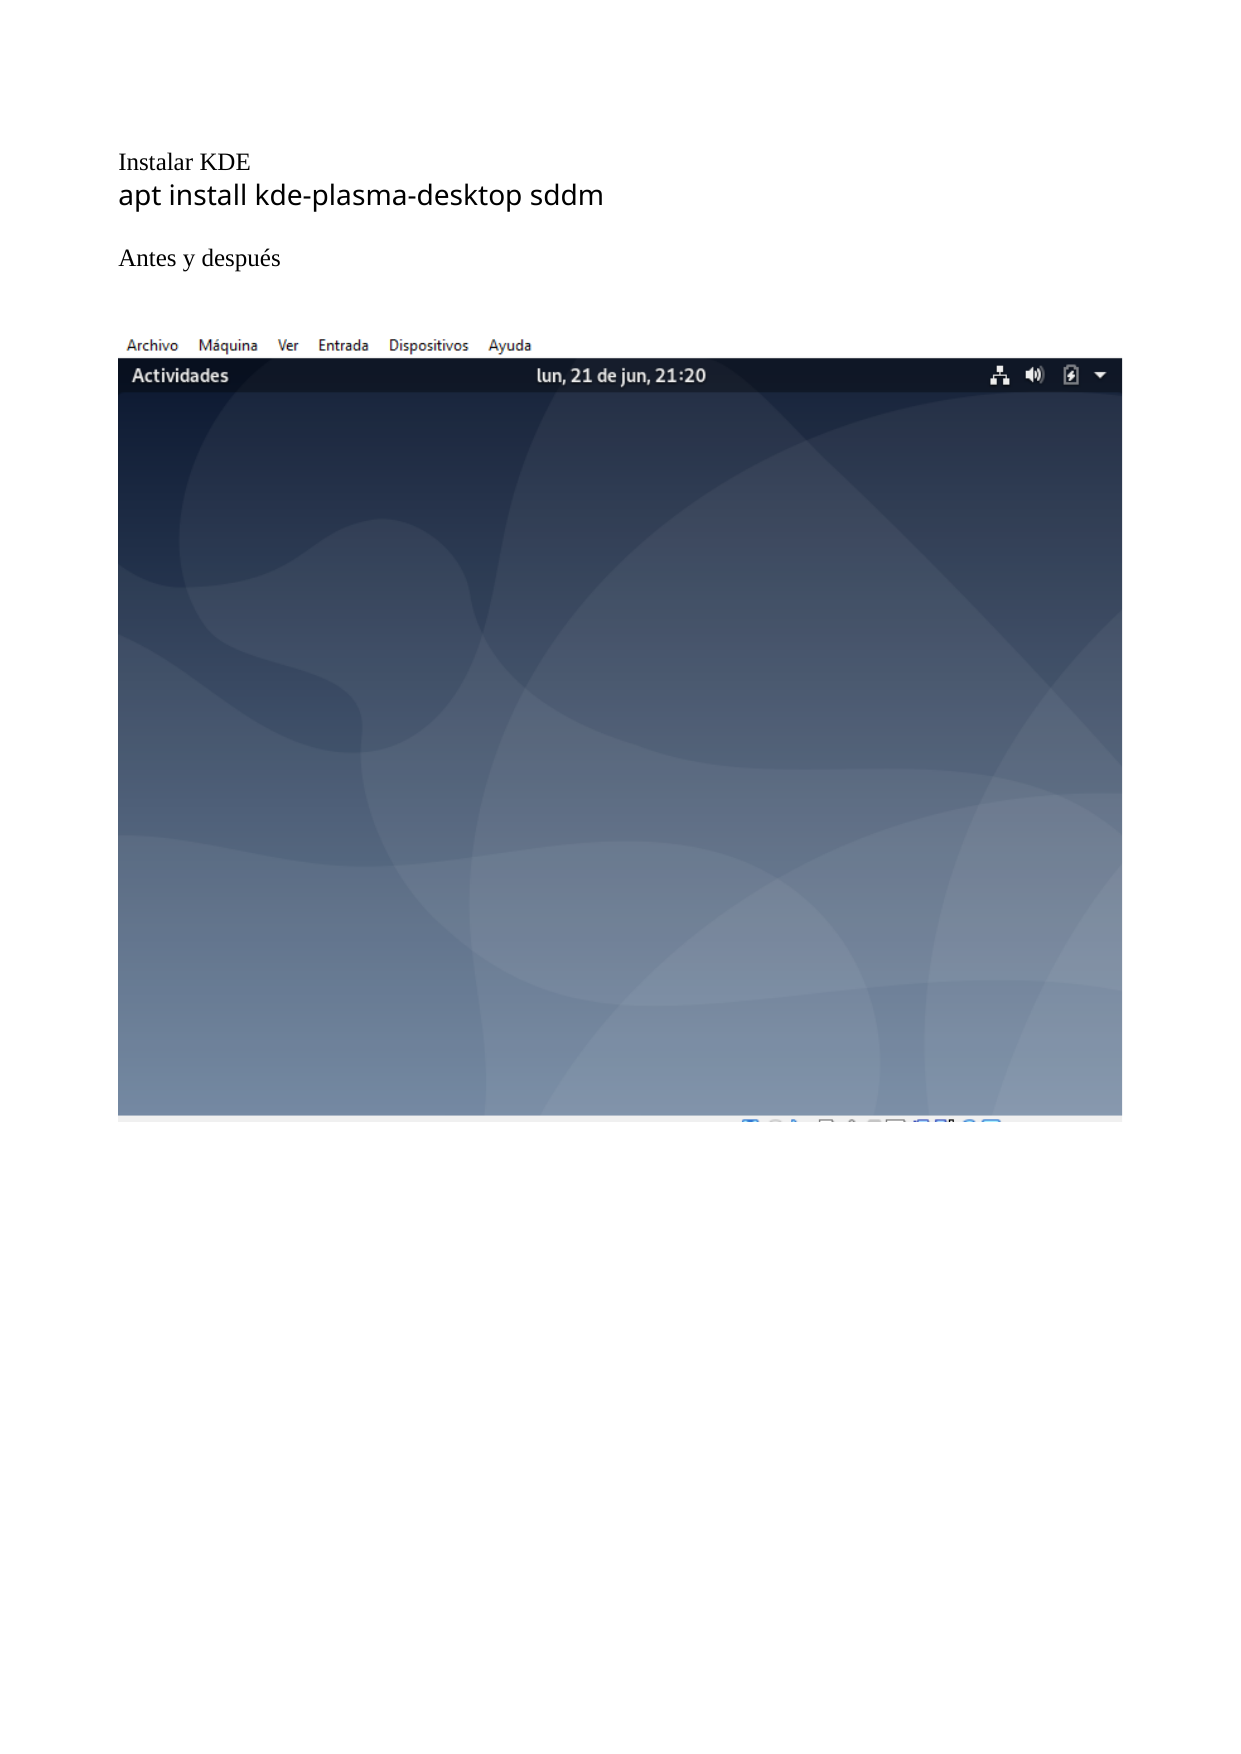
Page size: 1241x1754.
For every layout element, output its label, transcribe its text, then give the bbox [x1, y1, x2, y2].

text apt install kde-plasma-desktop sddm [118, 176, 1122, 214]
picture [118, 328, 1123, 1122]
text Instalar KDE [118, 147, 1122, 176]
text Antes y después [118, 243, 1122, 271]
